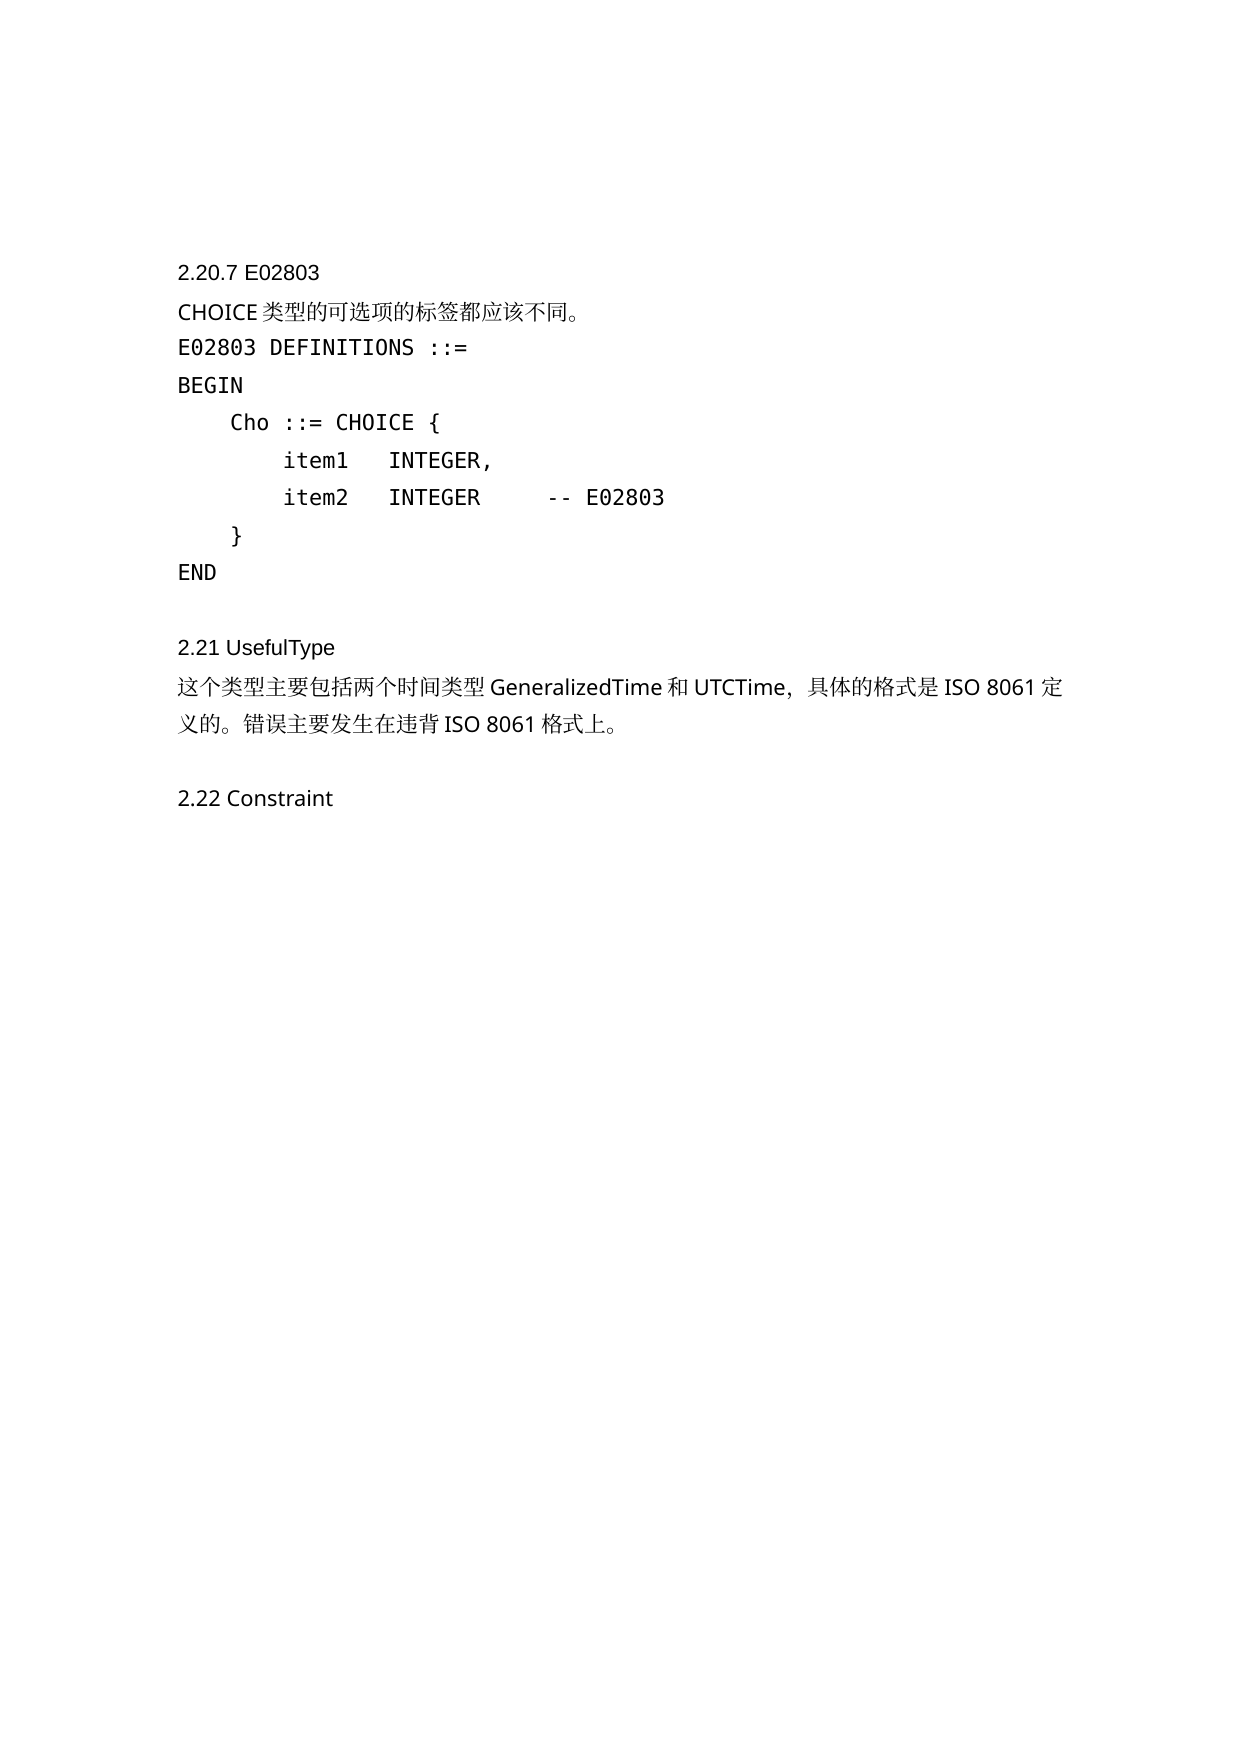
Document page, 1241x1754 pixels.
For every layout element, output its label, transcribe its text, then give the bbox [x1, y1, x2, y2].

text BEGIN [177, 367, 1063, 404]
text Cho ::= CHOICE { [177, 404, 1063, 442]
text 这个类型主要包括两个时间类型GeneralizedTime和UTCTime，具体的格式是ISO 8061定义的。错误主要发生在违背ISO 8061格式上。 [177, 667, 1063, 742]
subtitle 2.20.7 E02803 [177, 254, 1063, 292]
text END [177, 554, 1063, 592]
subtitle 2.21 UsefulType [177, 629, 1063, 667]
text CHOICE类型的可选项的标签都应该不同。 [177, 292, 1063, 329]
text item2 INTEGER -- E02803 [177, 479, 1063, 517]
text item1 INTEGER, [177, 442, 1063, 479]
text 2.22 Constraint [177, 779, 1063, 817]
text E02803 DEFINITIONS ::= [177, 329, 1063, 367]
text } [177, 517, 1063, 554]
